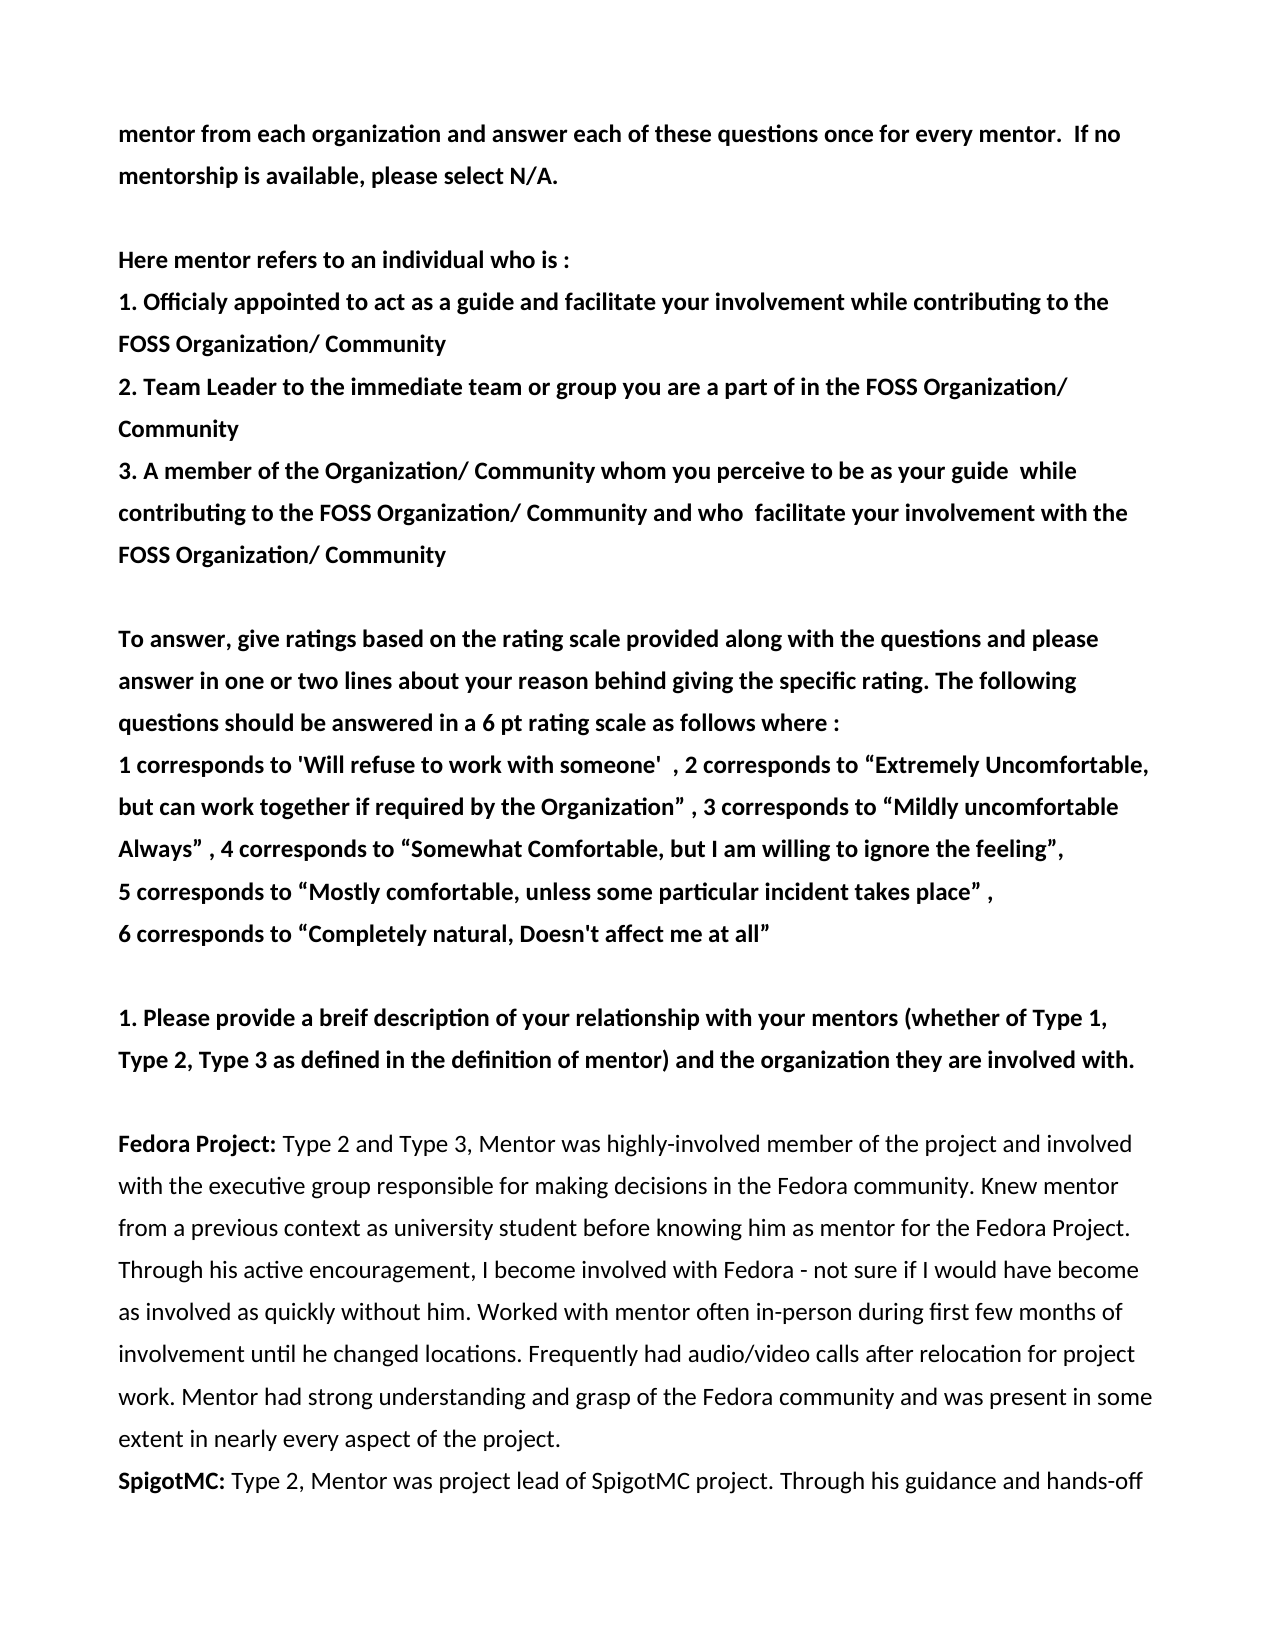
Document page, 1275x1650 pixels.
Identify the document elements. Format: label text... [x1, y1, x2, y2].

text mentor from each organization and answer each of these questions once for every mentor. If no mentorship is available, please select N/A. [118, 118, 1157, 191]
text To answer, give ratings based on the rating scale provided along with the questions and please answer in one or two lines about your reason behind giving the specific rating. The following questions should be answered in a 6 pt rating scale as follows where : [118, 623, 1157, 738]
text 3. A member of the Organization/ Community whom you perceive to be as your guide while contributing to the FOSS Organization/ Community and who facilitate your involvement with the FOSS Organization/ Community [118, 455, 1157, 569]
text 1. Officialy appointed to act as a guide and facilitate your involvement while contributing to the FOSS Organization/ Community [118, 286, 1157, 359]
text 5 corresponds to “Mostly comfortable, unless some particular incident takes place” , [118, 876, 1157, 906]
text 2. Team Leader to the immediate team or group you are a part of in the FOSS Organization/ Community [118, 371, 1157, 443]
text 6 corresponds to “Completely natural, Doesn't affect me at all” [118, 918, 1157, 948]
text Here mentor refers to an individual who is : [118, 244, 1157, 275]
text SpigotMC: Type 2, Mentor was project lead of SpigotMC project. Through his guidance and hands-off [118, 1465, 1157, 1495]
text Fedora Project: Type 2 and Type 3, Mentor was highly-involved member of the project and involved with the executive group responsible for making decisions in the Fedora community. Knew mentor from a previous context as university student before knowing him as mentor for the Fedora Project. Through his active encouragement, I become involved with Fedora - not sure if I would have become as involved as quickly without him. Worked with mentor often in-person during first few months of involvement until he changed locations. Frequently had audio/video calls after relocation for project work. Mentor had strong understanding and grasp of the Fedora community and was present in some extent in nearly every aspect of the project. [118, 1128, 1157, 1453]
text 1. Please provide a breif description of your relationship with your mentors (whether of Type 1, Type 2, Type 3 as defined in the definition of mentor) and the organization they are involved with. [118, 1002, 1157, 1074]
text 1 corresponds to 'Will refuse to work with someone' , 2 corresponds to “Extremely Uncomfortable, but can work together if required by the Organization” , 3 corresponds to “Mildly uncomfortable Always” , 4 corresponds to “Somewhat Comfortable, but I am willing to ignore the feeling”, [118, 749, 1157, 864]
